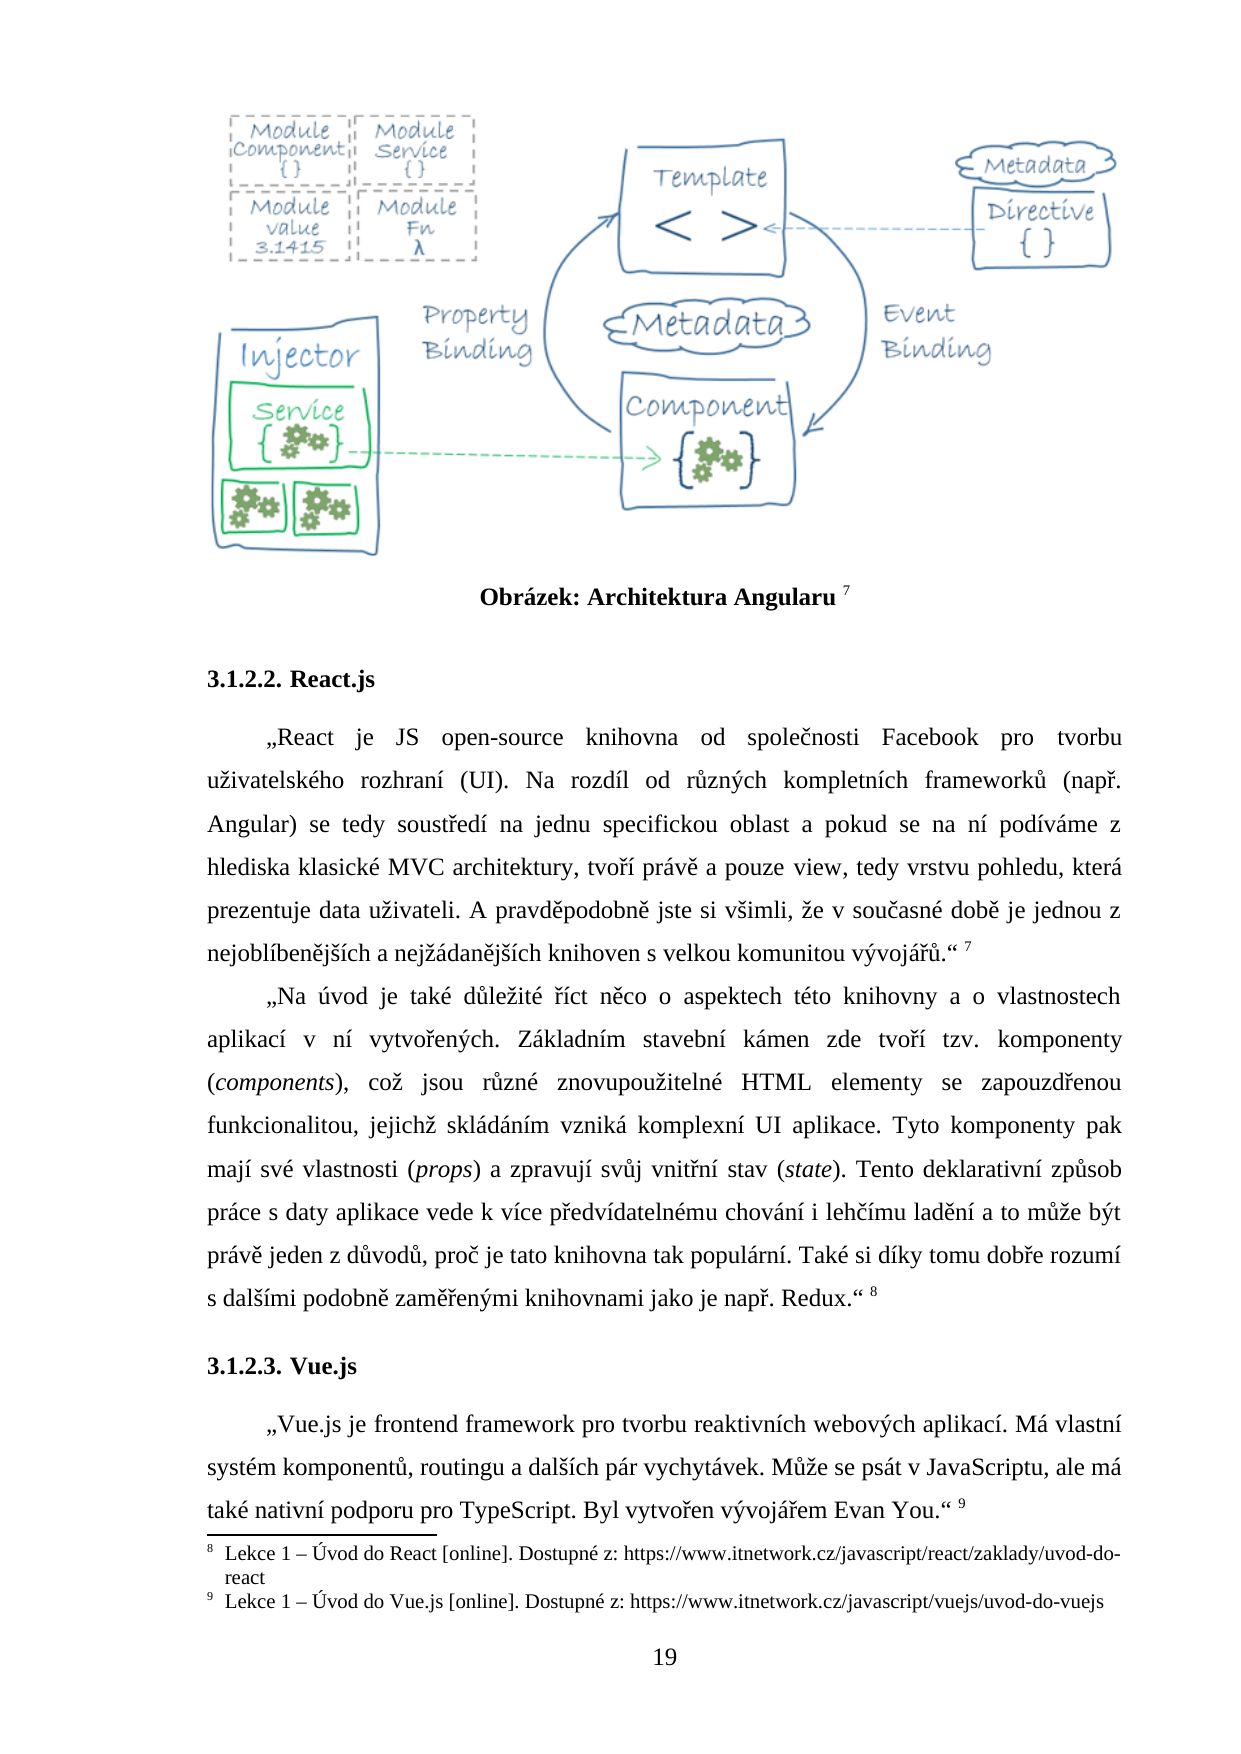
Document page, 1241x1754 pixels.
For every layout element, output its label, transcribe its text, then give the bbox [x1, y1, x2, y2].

subtitle Vue.js [207, 1351, 1122, 1380]
list Lekce 1 – Úvod do Vue.js [online]. Dostupné z: https://www.itnetwork.cz/javascript/vuejs/uvod-do-vuejs [207, 1589, 1122, 1613]
text „Vue.js je frontend framework pro tvorbu reaktivních webových aplikací. Má vlastní systém komponentů, routingu a dalších pár vychytávek. Může se psát v JavaScriptu, ale má také nativní podporu pro TypeScript. Byl vytvořen vývojářem Evan You.“ [207, 1409, 1122, 1524]
text „React je JS open-source knihovna od společnosti Facebook pro tvorbu uživatelského rozhraní (UI). Na rozdíl od různých kompletních frameworků (např. Angular) se tedy soustředí na jednu specifickou oblast a pokud se na ní podíváme z hlediska klasické MVC architektury, tvoří právě a pouze view, tedy vrstvu pohledu, která prezentuje data uživateli. A pravděpodobně jste si všimli, že v současné době je jednou z nejoblíbenějších a nejžádanějších knihoven s velkou komunitou vývojářů.“ 7 [207, 722, 1122, 967]
text „Na úvod je také důležité říct něco o aspektech této knihovny a o vlastnostech aplikací v ní vytvořených. Základním stavební kámen zde tvoří tzv. komponenty (components), což jsou různé znovupoužitelné HTML elementy se zapouzdřenou funkcionalitou, jejichž skládáním vzniká komplexní UI aplikace. Tyto komponenty pak mají své vlastnosti (props) a zpravují svůj vnitřní stav (state). Tento deklarativní způsob práce s daty aplikace vede k více předvídatelnému chování i lehčímu ladění a to může být právě jeden z důvodů, proč je tato knihovna tak populární. Také si díky tomu dobře rozumí s dalšími podobně zaměřenými knihovnami jako je např. Redux.“ [207, 981, 1122, 1312]
subtitle React.js [207, 664, 1122, 693]
text Obrázek: Architektura Angularu 7 [207, 103, 1122, 611]
picture [209, 104, 1120, 567]
list Lekce 1 – Úvod do React [online]. Dostupné z: https://www.itnetwork.cz/javascript/react/zaklady/uvod-do-react [207, 1541, 1122, 1589]
